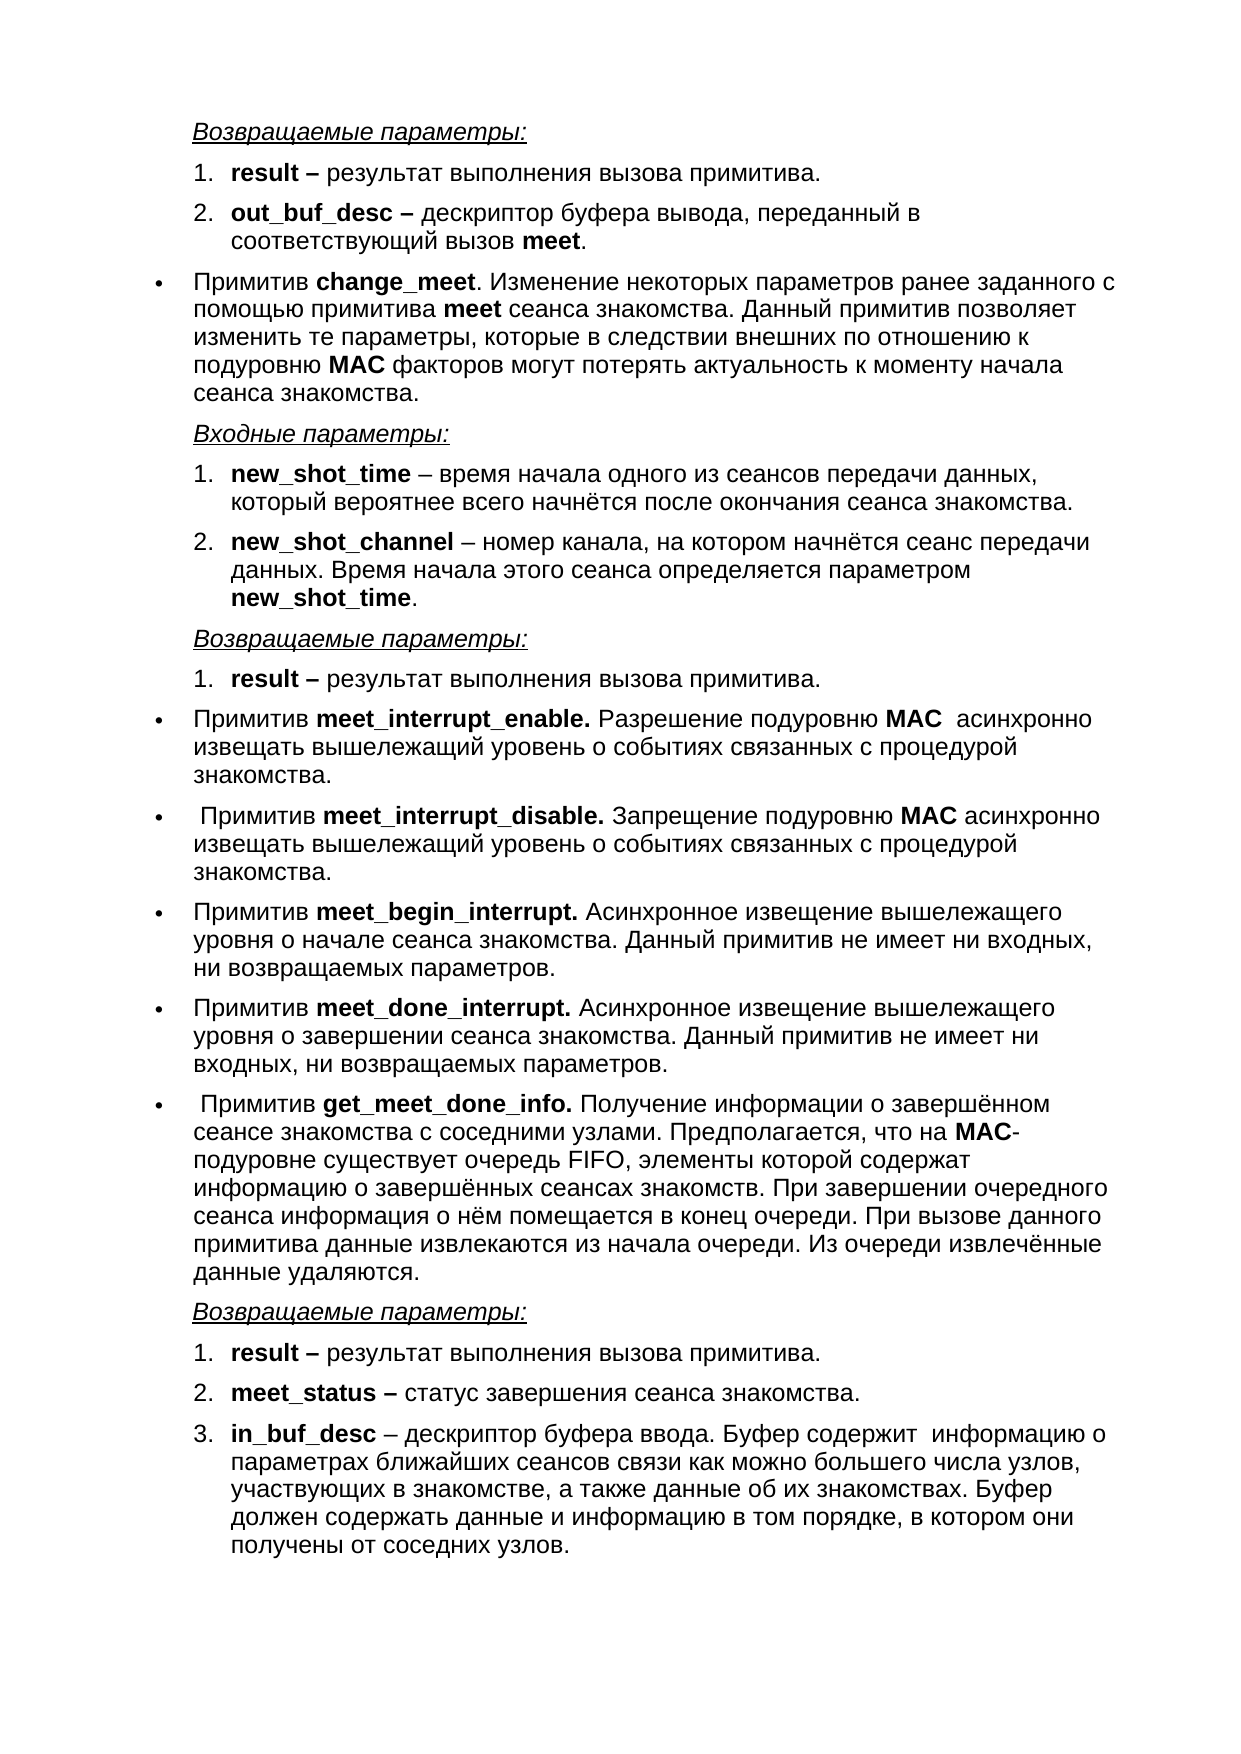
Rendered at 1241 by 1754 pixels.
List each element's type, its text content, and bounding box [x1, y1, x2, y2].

text Возвращаемые параметры: [118, 624, 1122, 652]
text Возвращаемые параметры: [118, 1298, 1122, 1326]
list new_shot_channel – номер канала, на котором начнётся сеанс передачи данных. Время начала этого сеанса определяется параметром new_shot_time. [193, 528, 1122, 612]
list result – результат выполнения вызова примитива. [193, 1338, 1122, 1366]
list Примитив meet_interrupt_disable. Запрещение подуровню MAC асинхронно извещать вышележащий уровень о событиях связанных с процедурой знакомства. [156, 801, 1122, 885]
list result – результат выполнения вызова примитива. [193, 158, 1122, 186]
list result – результат выполнения вызова примитива. [193, 665, 1122, 693]
list out_buf_desc – дескриптор буфера вывода, переданный в соответствующий вызов meet. [193, 199, 1122, 255]
list meet_status – статус завершения сеанса знакомства. [193, 1379, 1122, 1407]
list Примитив meet_begin_interrupt. Асинхронное извещение вышележащего уровня о начале сеанса знакомства. Данный примитив не имеет ни входных, ни возвращаемых параметров. [156, 898, 1122, 981]
list new_shot_time – время начала одного из сеансов передачи данных, который вероятнее всего начнётся после окончания сеанса знакомства. [193, 460, 1122, 516]
list Примитив change_meet. Изменение некоторых параметров ранее заданного с помощью примитива meet сеанса знакомства. Данный примитив позволяет изменить те параметры, которые в следствии внешних по отношению к подуровню MAC факторов могут потерять актуальность к моменту начала сеанса знакомства. [156, 267, 1122, 407]
text Входные параметры: [118, 419, 1122, 447]
list Примитив meet_interrupt_enable. Разрешение подуровню MAC асинхронно извещать вышележащий уровень о событиях связанных с процедурой знакомства. [156, 705, 1122, 789]
text Возвращаемые параметры: [118, 118, 1122, 146]
list Примитив get_meet_done_info. Получение информации о завершённом сеансе знакомства с соседними узлами. Предполагается, что на MAC-подуровне существует очередь FIFO, элементы которой содержат информацию о завершённых сеансах знакомств. При завершении очередного сеанса информация о нём помещается в конец очереди. При вызове данного примитива данные извлекаются из начала очереди. Из очереди извлечённые данные удаляются. [156, 1090, 1122, 1286]
list in_buf_desc – дескриптор буфера ввода. Буфер содержит информацию о параметрах ближайших сеансов связи как можно большего числа узлов, участвующих в знакомстве, а также данные об их знакомствах. Буфер должен содержать данные и информацию в том порядке, в котором они получены от соседних узлов. [193, 1419, 1122, 1559]
list Примитив meet_done_interrupt. Асинхронное извещение вышележащего уровня о завершении сеанса знакомства. Данный примитив не имеет ни входных, ни возвращаемых параметров. [156, 994, 1122, 1078]
